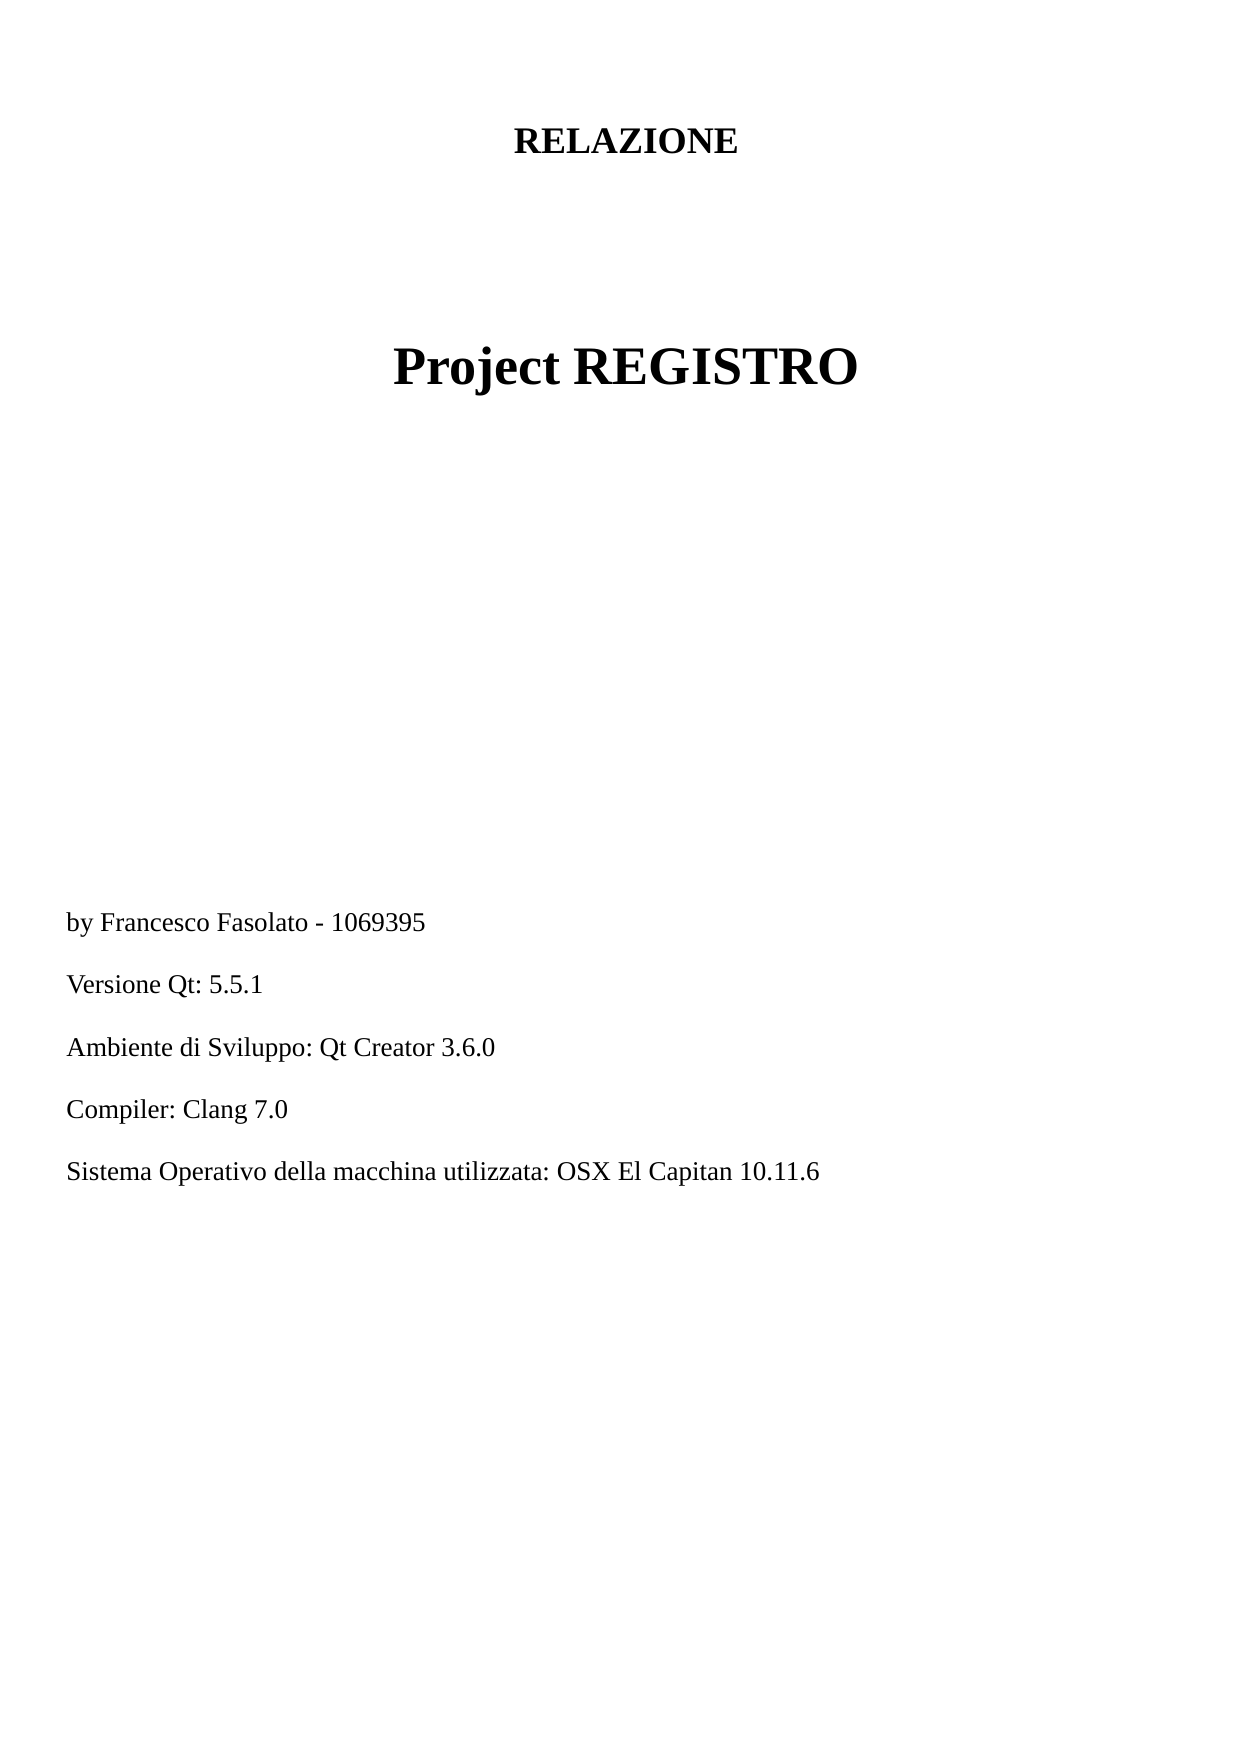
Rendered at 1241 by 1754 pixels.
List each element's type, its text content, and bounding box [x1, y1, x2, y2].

text Ambiente di Sviluppo: Qt Creator 3.6.0 [66, 1031, 1186, 1062]
text Project REGISTRO [66, 334, 1186, 396]
text by Francesco Fasolato - 1069395 [66, 906, 1186, 937]
text Versione Qt: 5.5.1 [66, 969, 1186, 1000]
text Sistema Operativo della macchina utilizzata: OSX El Capitan 10.11.6 [66, 1156, 1186, 1187]
text RELAZIONE [66, 118, 1186, 161]
text Compiler: Clang 7.0 [66, 1093, 1186, 1124]
